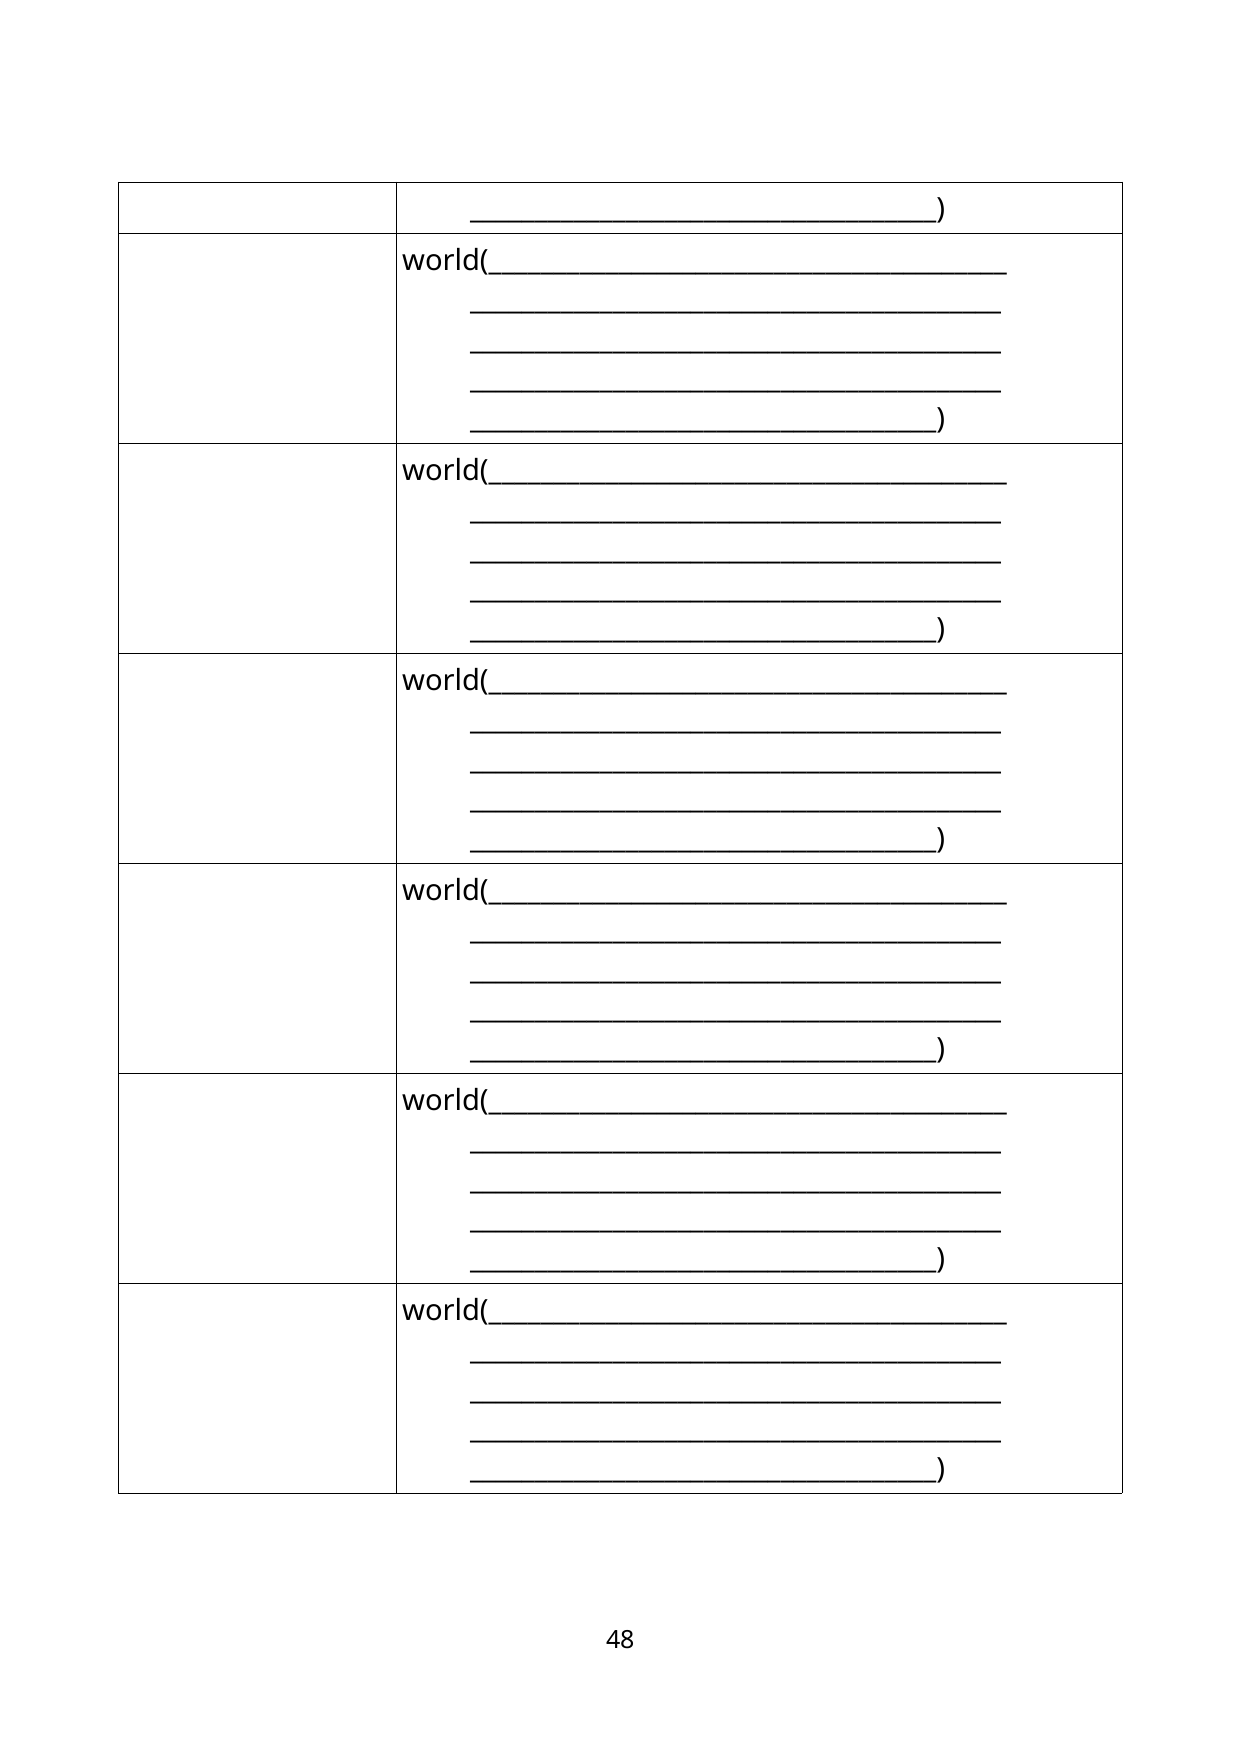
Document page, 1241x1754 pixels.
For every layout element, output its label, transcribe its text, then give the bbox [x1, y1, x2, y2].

table_cell [119, 864, 396, 1073]
table_cell [119, 183, 396, 233]
table_cell world(________________________________________ _________________________________________ _________________________________________ _________________________________________ ____________________________________) [397, 1074, 1122, 1283]
table_cell [119, 654, 396, 863]
table_cell [119, 444, 396, 653]
table_cell world(________________________________________ _________________________________________ _________________________________________ _________________________________________ ____________________________________) [397, 234, 1122, 443]
table_cell [119, 234, 396, 443]
table_cell world(________________________________________ _________________________________________ _________________________________________ _________________________________________ ____________________________________) [397, 1284, 1122, 1493]
table_cell world(________________________________________ _________________________________________ _________________________________________ _________________________________________ ____________________________________) [397, 444, 1122, 653]
table_cell [119, 1074, 396, 1283]
table_cell [119, 1284, 396, 1493]
table_cell world(________________________________________ _________________________________________ _________________________________________ _________________________________________ ____________________________________) [397, 654, 1122, 863]
table_cell ____________________________________) [397, 183, 1122, 233]
table_cell world(________________________________________ _________________________________________ _________________________________________ _________________________________________ ____________________________________) [397, 864, 1122, 1073]
